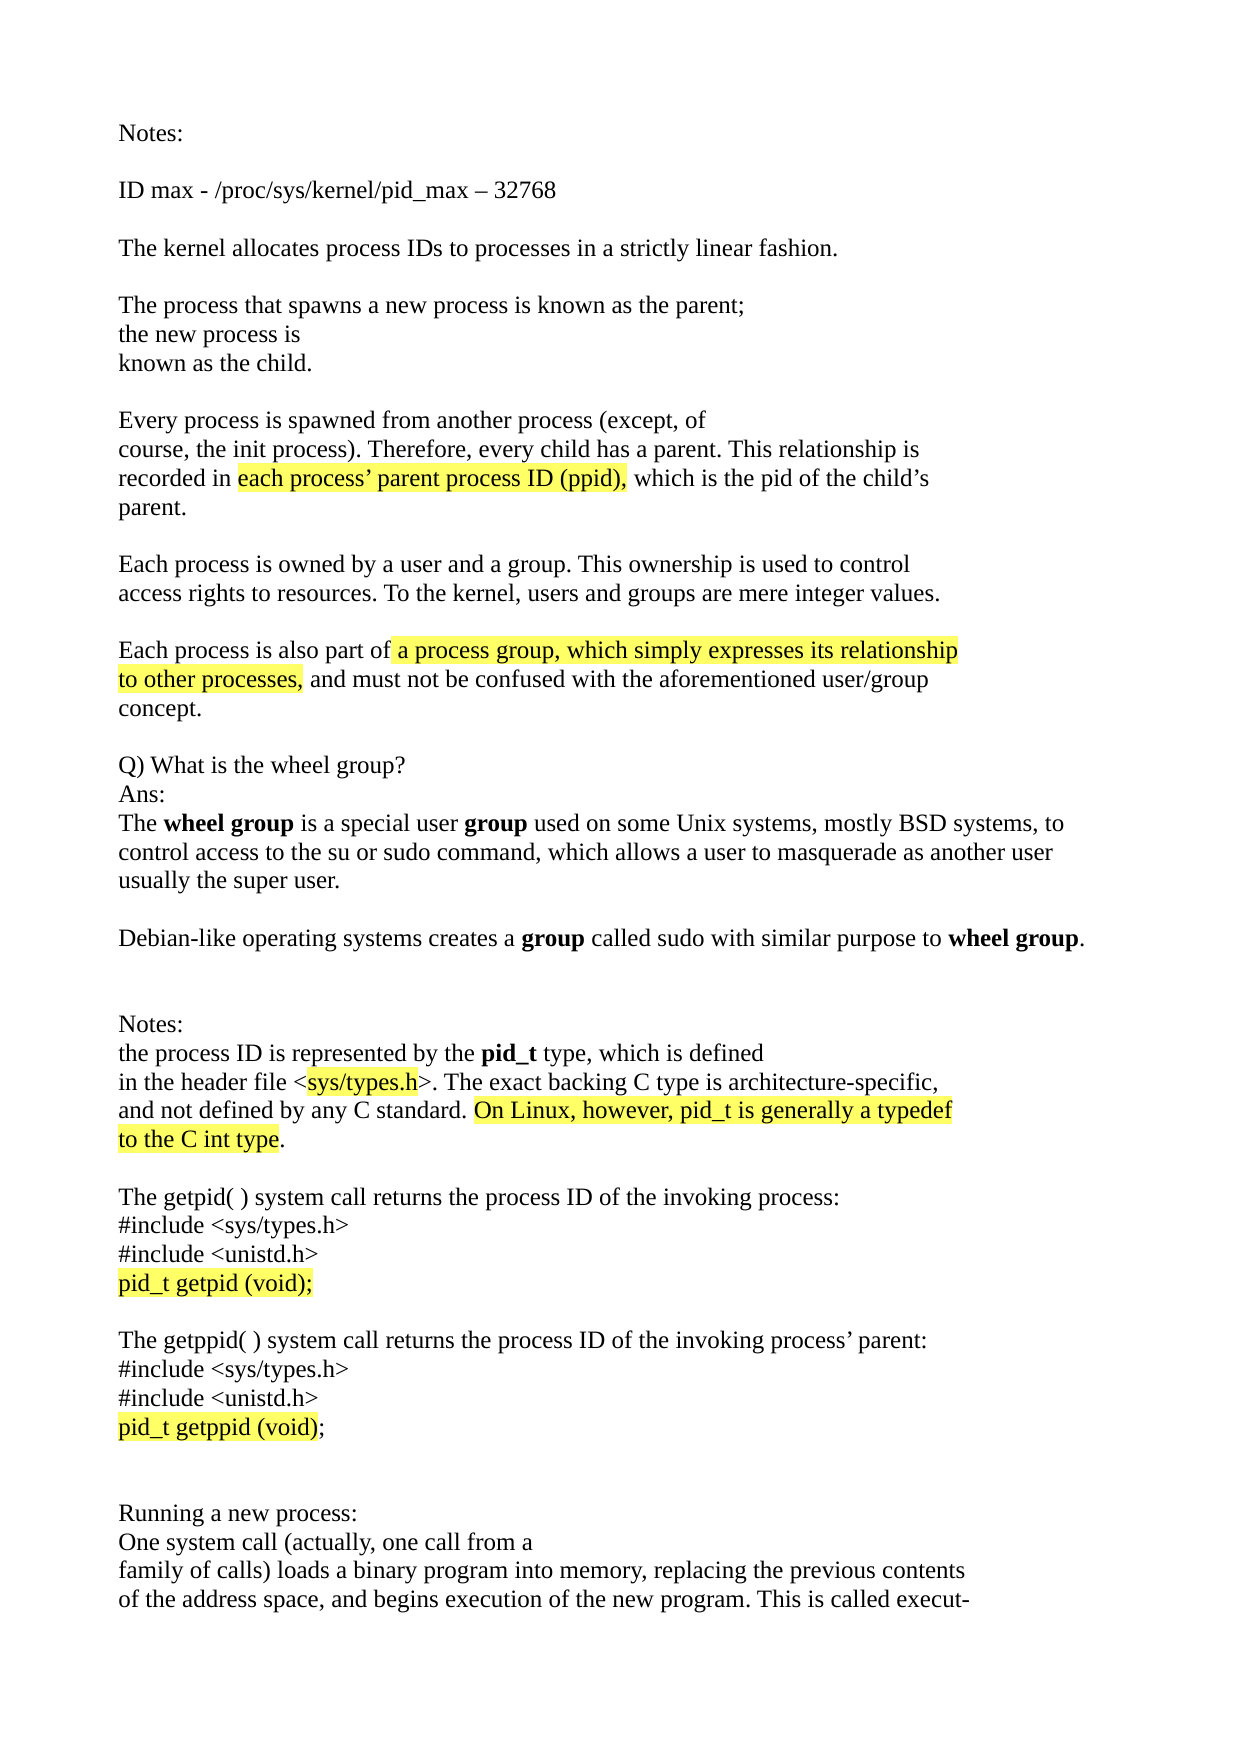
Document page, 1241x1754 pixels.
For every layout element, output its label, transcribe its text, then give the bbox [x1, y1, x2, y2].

text The process that spawns a new process is known as the parent; [118, 291, 1122, 319]
text One system call (actually, one call from a [118, 1527, 1122, 1556]
text The getpid( ) system call returns the process ID of the invoking process: [118, 1182, 1122, 1211]
text Debian-like operating systems creates a group called sudo with similar purpose to wheel group. [118, 923, 1122, 952]
text pid_t getpid (void); [118, 1268, 1122, 1297]
text The wheel group is a special user group used on some Unix systems, mostly BSD systems, to control access to the su or sudo command, which allows a user to masquerade as another user usually the super user. [118, 808, 1122, 894]
text concept. [118, 693, 1122, 722]
text Running a new process: [118, 1498, 1122, 1527]
text in the header file <sys/types.h>. The exact backing C type is architecture-specific, [118, 1067, 1122, 1096]
text #include <unistd.h> [118, 1383, 1122, 1412]
text Each process is also part of a process group, which simply expresses its relationship [118, 636, 1122, 664]
text known as the child. [118, 348, 1122, 377]
text the process ID is represented by the pid_t type, which is defined [118, 1038, 1122, 1067]
text ID max - /proc/sys/kernel/pid_max – 32768 [118, 176, 1122, 204]
text to the C int type. [118, 1124, 1122, 1153]
text Notes: [118, 1009, 1122, 1038]
text of the address space, and begins execution of the new program. This is called execut- [118, 1584, 1122, 1613]
text Notes: [118, 118, 1122, 147]
text #include <sys/types.h> [118, 1211, 1122, 1239]
text Each process is owned by a user and a group. This ownership is used to control [118, 549, 1122, 578]
text #include <unistd.h> [118, 1239, 1122, 1268]
text The kernel allocates process IDs to processes in a strictly linear fashion. [118, 233, 1122, 262]
text Ans: [118, 779, 1122, 808]
text and not defined by any C standard. On Linux, however, pid_t is generally a typedef [118, 1096, 1122, 1124]
text to other processes, and must not be confused with the aforementioned user/group [118, 664, 1122, 693]
text course, the init process). Therefore, every child has a parent. This relationship is [118, 434, 1122, 463]
text parent. [118, 492, 1122, 521]
text pid_t getppid (void); [118, 1412, 1122, 1441]
text #include <sys/types.h> [118, 1354, 1122, 1383]
text The getppid( ) system call returns the process ID of the invoking process’ parent: [118, 1326, 1122, 1354]
text Every process is spawned from another process (except, of [118, 406, 1122, 434]
text recorded in each process’ parent process ID (ppid), which is the pid of the child’s [118, 463, 1122, 492]
text family of calls) loads a binary program into memory, replacing the previous contents [118, 1556, 1122, 1584]
text access rights to resources. To the kernel, users and groups are mere integer values. [118, 578, 1122, 607]
text Q) What is the wheel group? [118, 751, 1122, 779]
text the new process is [118, 319, 1122, 348]
